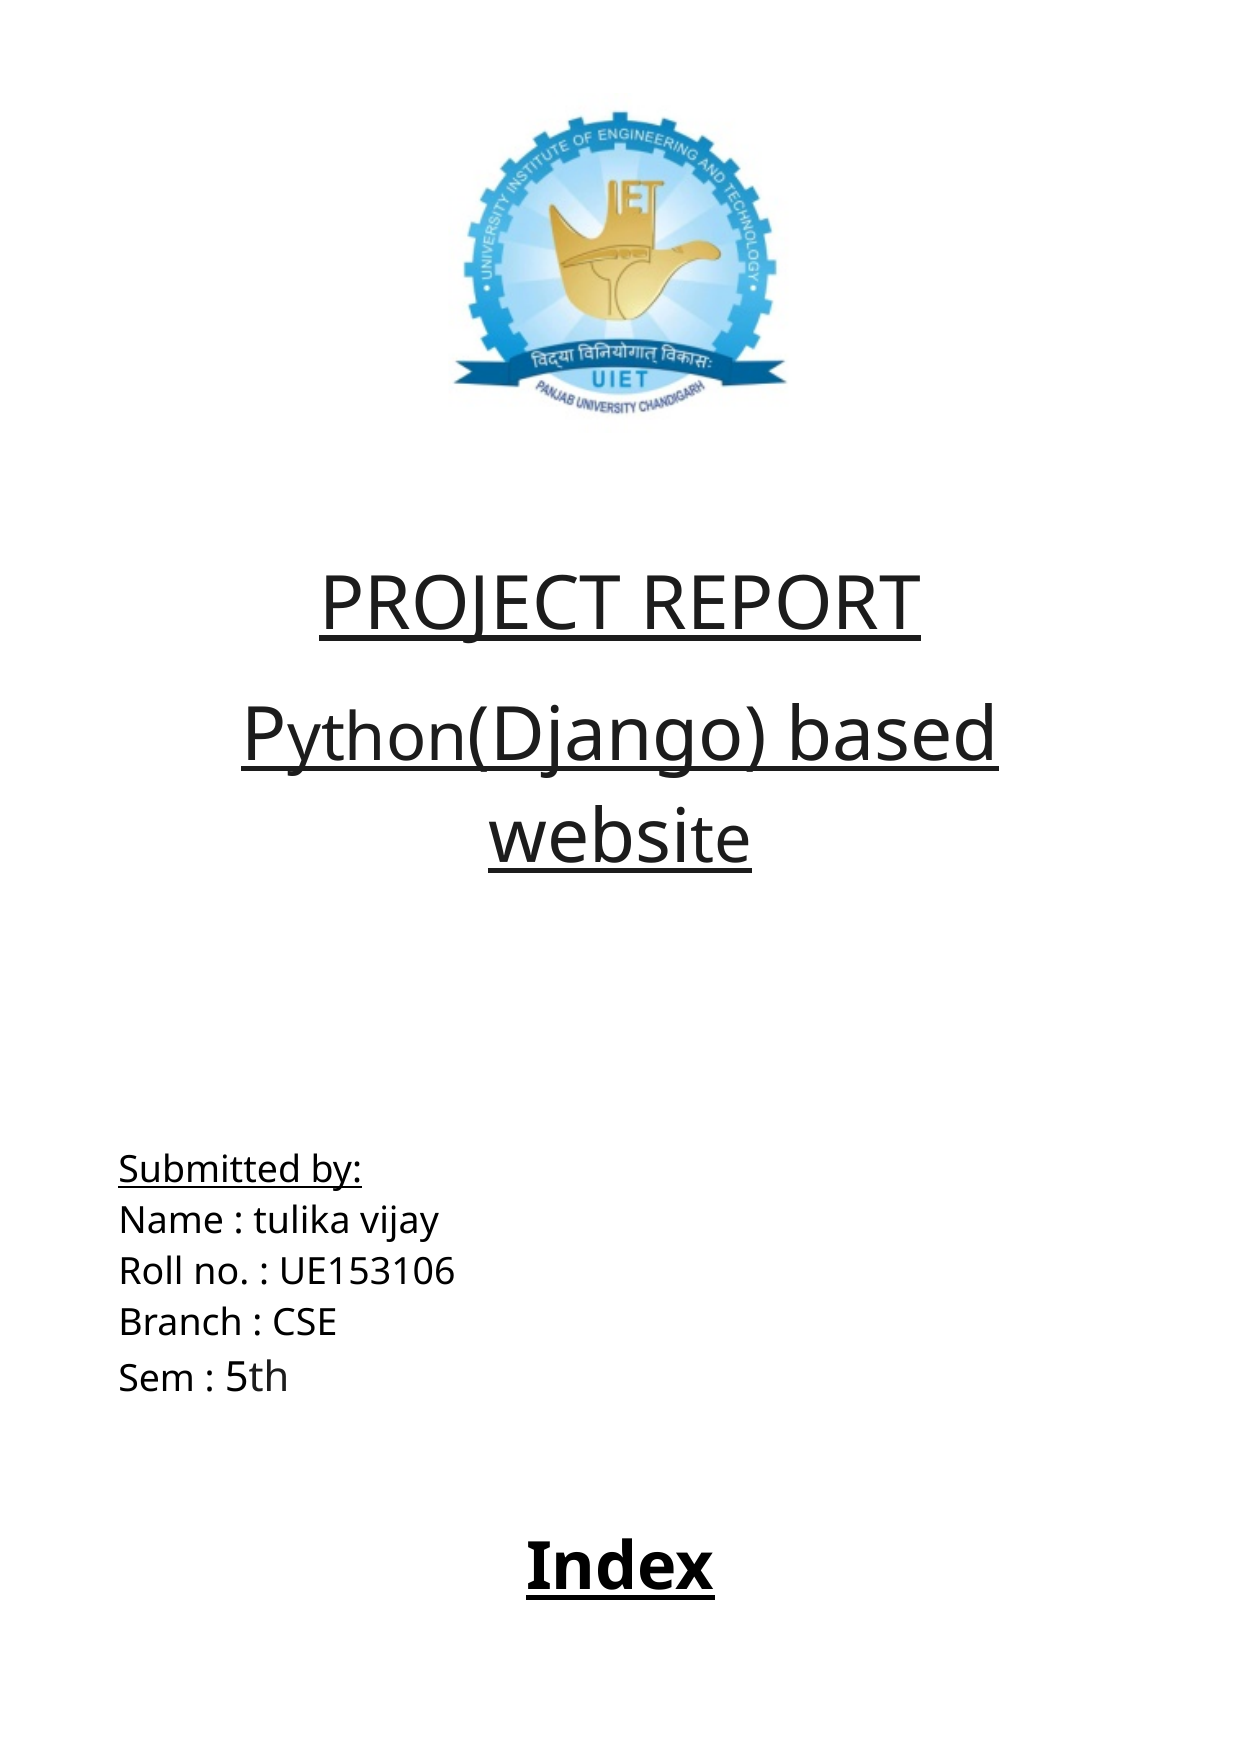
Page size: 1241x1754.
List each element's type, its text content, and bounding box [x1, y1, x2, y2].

text Index [118, 1518, 1122, 1609]
text PROJECT REPORT [118, 549, 1122, 652]
text Roll no. : UE153106 [118, 1245, 1122, 1296]
text Sem : 5th [118, 1347, 1122, 1403]
text Python(Django) based website [118, 680, 1122, 884]
text Submitted by: [118, 1143, 1122, 1194]
text Branch : CSE [118, 1296, 1122, 1347]
picture [448, 93, 793, 433]
text Name : tulika vijay [118, 1194, 1122, 1245]
